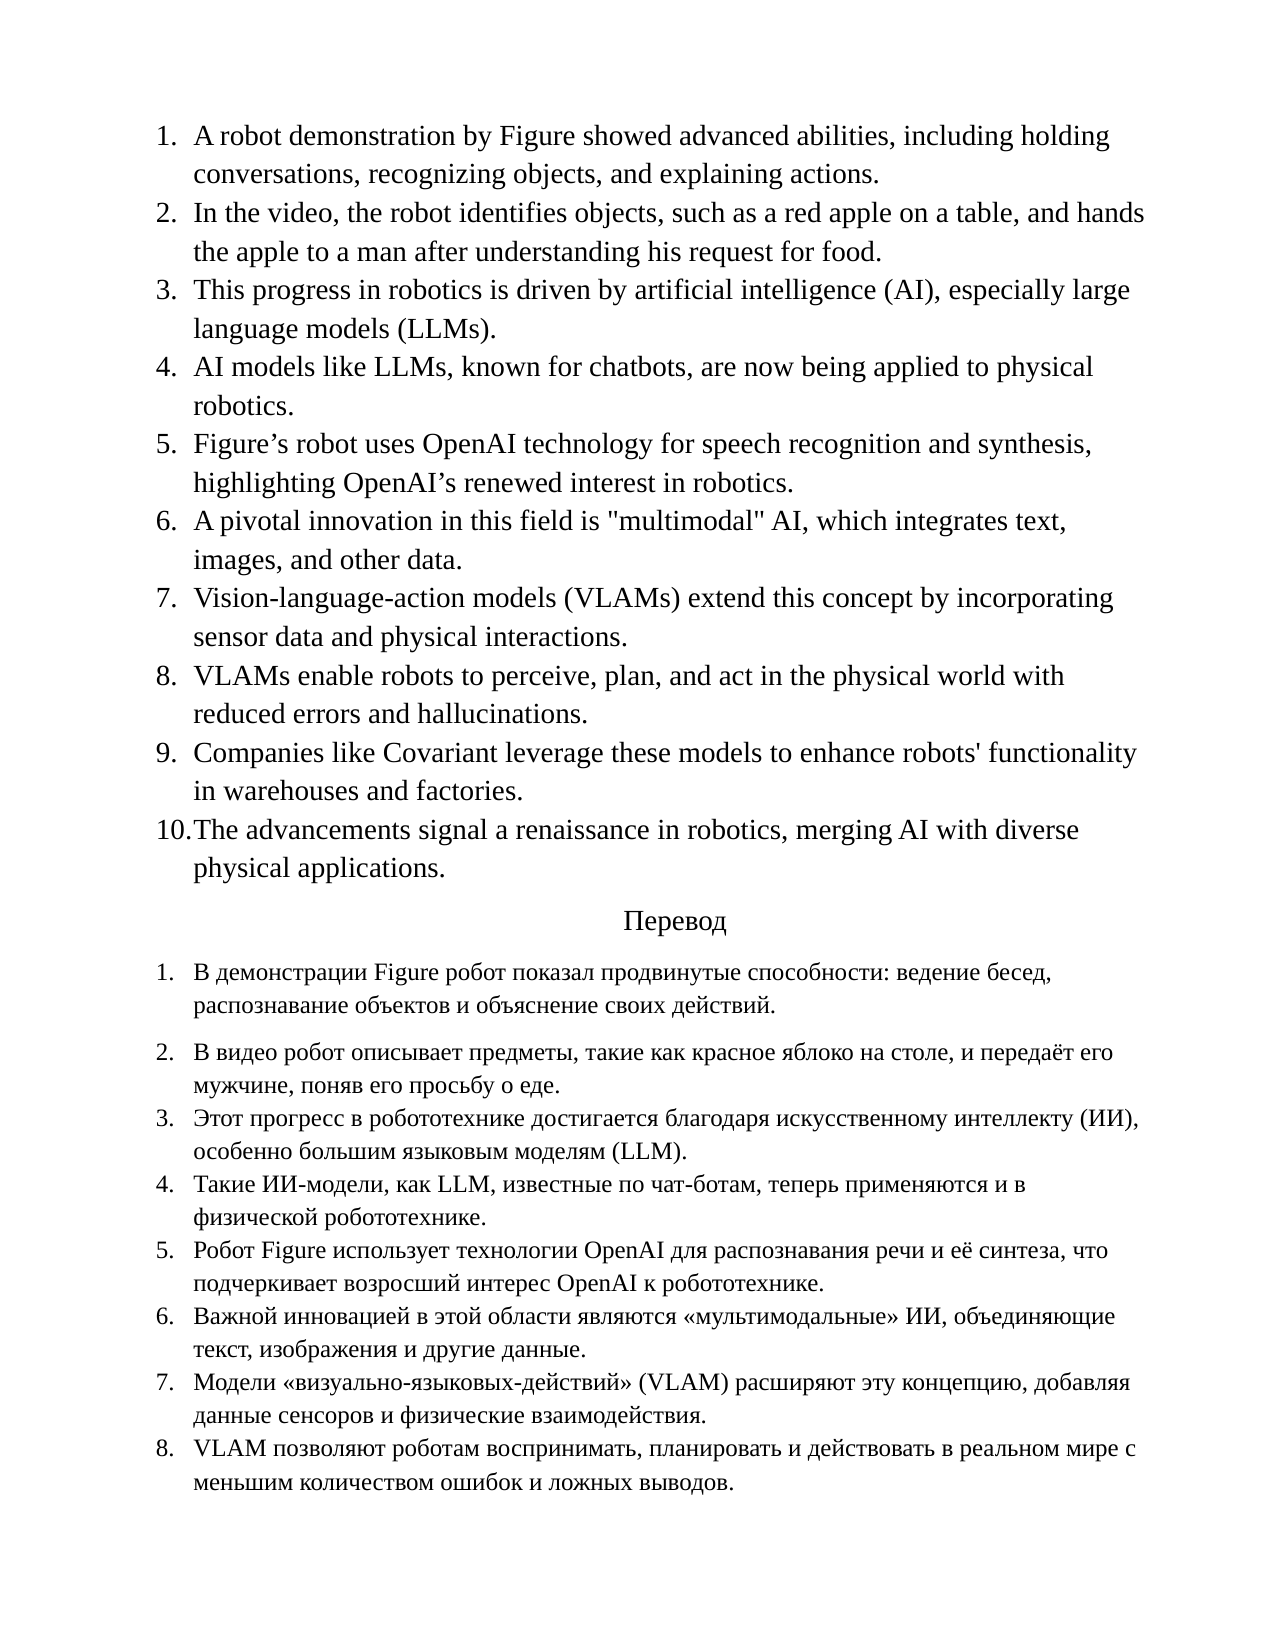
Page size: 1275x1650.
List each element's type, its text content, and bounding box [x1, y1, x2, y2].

list This progress in robotics is driven by artificial intelligence (AI), especially large language models (LLMs). [156, 272, 1157, 344]
list Figure’s robot uses OpenAI technology for speech recognition and synthesis, highlighting OpenAI’s renewed interest in robotics. [156, 426, 1157, 498]
list В видео робот описывает предметы, такие как красное яблоко на столе, и передаёт его мужчине, поняв его просьбу о еде. [156, 1037, 1157, 1099]
list Робот Figure использует технологии OpenAI для распознавания речи и её синтеза, что подчеркивает возросший интерес OpenAI к робототехнике. [156, 1235, 1157, 1297]
list VLAMs enable robots to perceive, plan, and act in the physical world with reduced errors and hallucinations. [156, 658, 1157, 730]
list Модели «визуально-языковых-действий» (VLAM) расширяют эту концепцию, добавляя данные сенсоров и физические взаимодействия. [156, 1367, 1157, 1429]
list A robot demonstration by Figure showed advanced abilities, including holding conversations, recognizing objects, and explaining actions. [156, 118, 1157, 190]
list Такие ИИ-модели, как LLM, известные по чат-ботам, теперь применяются и в физической робототехнике. [156, 1169, 1157, 1231]
list VLAM позволяют роботам воспринимать, планировать и действовать в реальном мире с меньшим количеством ошибок и ложных выводов. [156, 1433, 1157, 1495]
list Companies like Covariant leverage these models to enhance robots' functionality in warehouses and factories. [156, 735, 1157, 807]
list Важной инновацией в этой области являются «мультимодальные» ИИ, объединяющие текст, изображения и другие данные. [156, 1301, 1157, 1363]
list В демонстрации Figure робот показал продвинутые способности: ведение бесед, распознавание объектов и объяснение своих действий. [156, 957, 1157, 1018]
list In the video, the robot identifies objects, such as a red apple on a table, and hands the apple to a man after understanding his request for food. [156, 195, 1157, 267]
list Перевод [156, 903, 1157, 937]
list A pivotal innovation in this field is "multimodal" AI, which integrates text, images, and other data. [156, 503, 1157, 576]
list Vision-language-action models (VLAMs) extend this concept by incorporating sensor data and physical interactions. [156, 581, 1157, 653]
list AI models like LLMs, known for chatbots, are now being applied to physical robotics. [156, 349, 1157, 421]
list The advancements signal a renaissance in robotics, merging AI with diverse physical applications. [156, 812, 1157, 884]
list Этот прогресс в робототехнике достигается благодаря искусственному интеллекту (ИИ), особенно большим языковым моделям (LLM). [156, 1103, 1157, 1165]
